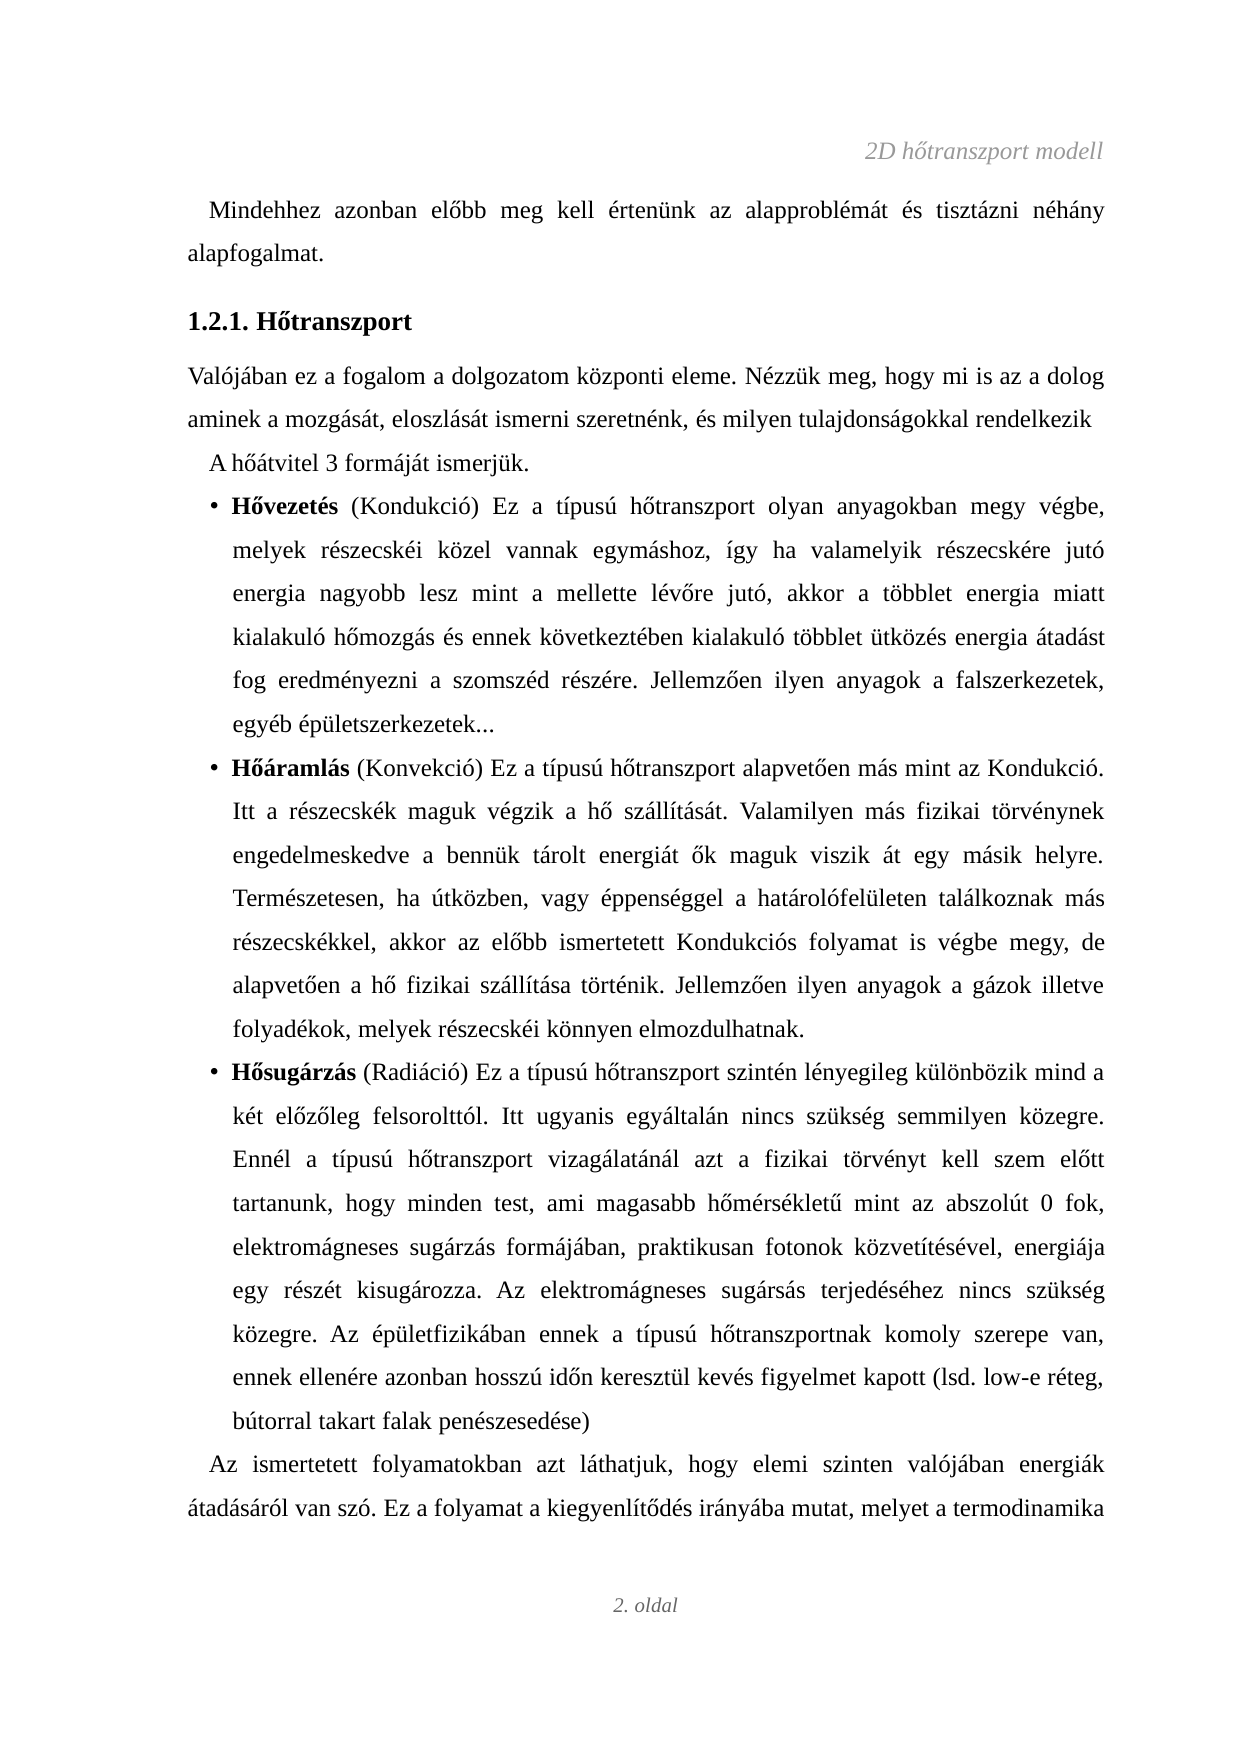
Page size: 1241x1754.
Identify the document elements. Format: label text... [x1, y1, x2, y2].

list Hősugárzás (Radiáció) Ez a típusú hőtranszport szintén lényegileg különbözik mind a két előzőleg felsorolttól. Itt ugyanis egyáltalán nincs szükség semmilyen közegre. Ennél a típusú hőtranszport vizagálatánál azt a fizikai törvényt kell szem előtt tartanunk, hogy minden test, ami magasabb hőmérsékletű mint az abszolút 0 fok, elektromágneses sugárzás formájában, praktikusan fotonok közvetítésével, energiája egy részét kisugározza. Az elektromágneses sugársás terjedéséhez nincs szükség közegre. Az épületfizikában ennek a típusú hőtranszportnak komoly szerepe van, ennek ellenére azonban hosszú időn keresztül kevés figyelmet kapott (lsd. low-e réteg, bútorral takart falak penészesedése) [210, 1057, 1106, 1434]
text Mindehhez azonban előbb meg kell értenünk az alapproblémát és tisztázni néhány alapfogalmat. [187, 194, 1106, 267]
subtitle Hőtranszport [187, 306, 1106, 337]
text Az ismertetett folyamatokban azt láthatjuk, hogy elemi szinten valójában energiák átadásáról van szó. Ez a folyamat a kiegyenlítődés irányába mutat, melyet a termodinamika [187, 1449, 1106, 1522]
text A hőátvitel 3 formáját ismerjük. [187, 448, 1106, 477]
list Hővezetés (Kondukció) Ez a típusú hőtranszport olyan anyagokban megy végbe, melyek részecskéi közel vannak egymáshoz, így ha valamelyik részecskére jutó energia nagyobb lesz mint a mellette lévőre jutó, akkor a többlet energia miatt kialakuló hőmozgás és ennek következtében kialakuló többlet ütközés energia átadást fog eredményezni a szomszéd részére. Jellemzően ilyen anyagok a falszerkezetek, egyéb épületszerkezetek... [210, 491, 1106, 738]
text Valójában ez a fogalom a dolgozatom központi eleme. Nézzük meg, hogy mi is az a dolog aminek a mozgását, eloszlását ismerni szeretnénk, és milyen tulajdonságokkal rendelkezik [187, 361, 1106, 433]
list Hőáramlás (Konvekció) Ez a típusú hőtranszport alapvetően más mint az Kondukció. Itt a részecskék maguk végzik a hő szállítását. Valamilyen más fizikai törvénynek engedelmeskedve a bennük tárolt energiát ők maguk viszik át egy másik helyre. Természetesen, ha útközben, vagy éppenséggel a határolófelületen találkoznak más részecskékkel, akkor az előbb ismertetett Kondukciós folyamat is végbe megy, de alapvetően a hő fizikai szállítása történik. Jellemzően ilyen anyagok a gázok illetve folyadékok, melyek részecskéi könnyen elmozdulhatnak. [210, 752, 1106, 1043]
